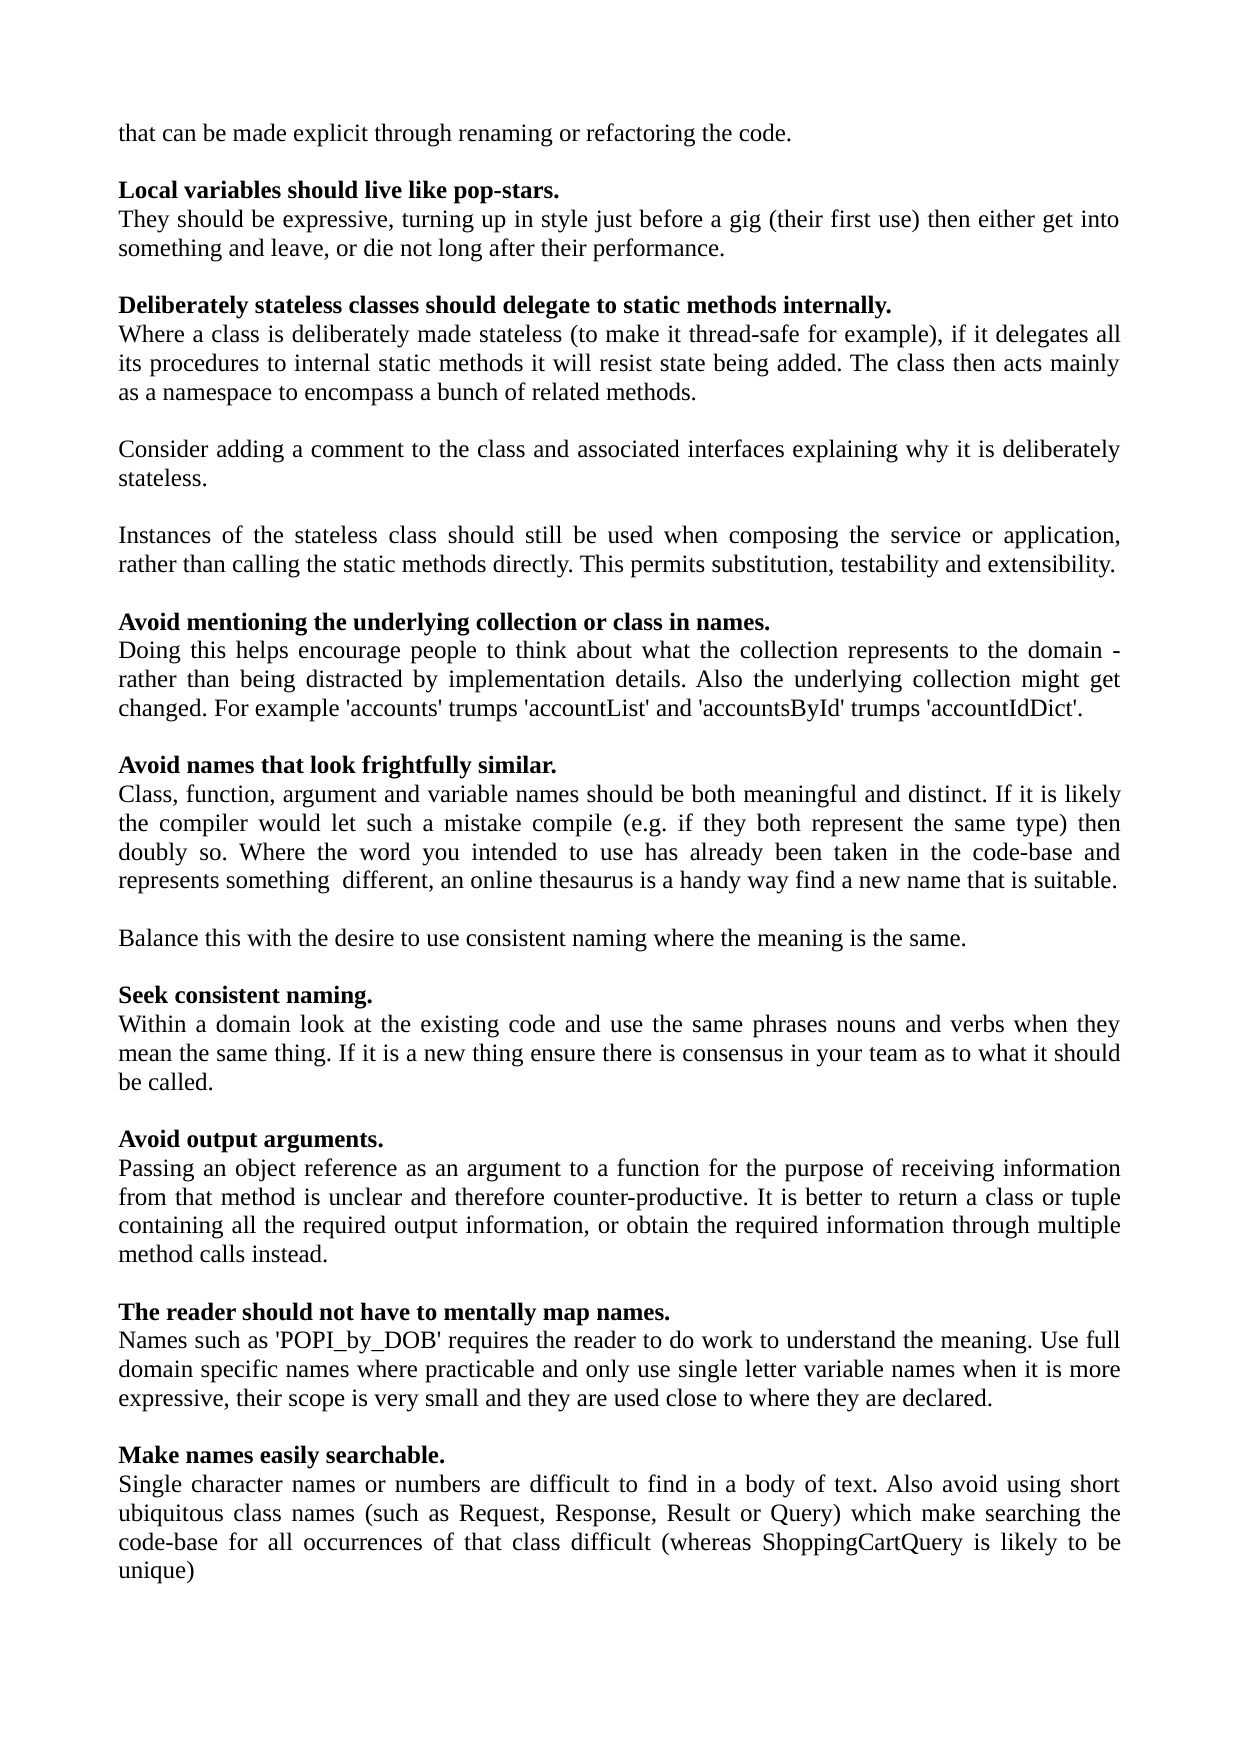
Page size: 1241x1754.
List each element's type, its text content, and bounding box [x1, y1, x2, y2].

text that can be made explicit through renaming or refactoring the code. [118, 118, 1122, 147]
text Instances of the stateless class should still be used when composing the service or application, rather than calling the static methods directly. This permits substitution, testability and extensibility. [118, 521, 1122, 578]
text Local variables should live like pop-stars. [118, 176, 1122, 204]
text They should be expressive, turning up in style just before a gig (their first use) then either get into something and leave, or die not long after their performance. [118, 204, 1122, 262]
text Where a class is deliberately made stateless (to make it thread-safe for example), if it delegates all its procedures to internal static methods it will resist state being added. The class then acts mainly as a namespace to encompass a bunch of related methods. [118, 319, 1122, 406]
text Avoid names that look frightfully similar. [118, 751, 1122, 779]
text Within a domain look at the existing code and use the same phrases nouns and verbs when they mean the same thing. If it is a new thing ensure there is consensus in your team as to what it should be called. [118, 1009, 1122, 1096]
text Seek consistent naming. [118, 981, 1122, 1009]
text Names such as 'POPI_by_DOB' requires the reader to do work to understand the meaning. Use full domain specific names where practicable and only use single letter variable names when it is more expressive, their scope is very small and they are used close to where they are declared. [118, 1326, 1122, 1412]
text Balance this with the desire to use consistent naming where the meaning is the same. [118, 923, 1122, 952]
text Make names easily searchable. [118, 1441, 1122, 1469]
text Deliberately stateless classes should delegate to static methods internally. [118, 291, 1122, 319]
text The reader should not have to mentally map names. [118, 1297, 1122, 1326]
text Doing this helps encourage people to think about what the collection represents to the domain - rather than being distracted by implementation details. Also the underlying collection might get changed. For example 'accounts' trumps 'accountList' and 'accountsById' trumps 'accountIdDict'. [118, 636, 1122, 722]
text Class, function, argument and variable names should be both meaningful and distinct. If it is likely the compiler would let such a mistake compile (e.g. if they both represent the same type) then doubly so. Where the word you intended to use has already been taken in the code-base and represents something different, an online thesaurus is a handy way find a new name that is suitable. [118, 779, 1122, 894]
text Avoid mentioning the underlying collection or class in names. [118, 607, 1122, 636]
text Consider adding a comment to the class and associated interfaces explaining why it is deliberately stateless. [118, 434, 1122, 492]
text Passing an object reference as an argument to a function for the purpose of receiving information from that method is unclear and therefore counter-productive. It is better to return a class or tuple containing all the required output information, or obtain the required information through multiple method calls instead. [118, 1153, 1122, 1268]
text Avoid output arguments. [118, 1124, 1122, 1153]
text Single character names or numbers are difficult to find in a body of text. Also avoid using short ubiquitous class names (such as Request, Response, Result or Query) which make searching the code-base for all occurrences of that class difficult (whereas ShoppingCartQuery is likely to be unique) [118, 1469, 1122, 1584]
